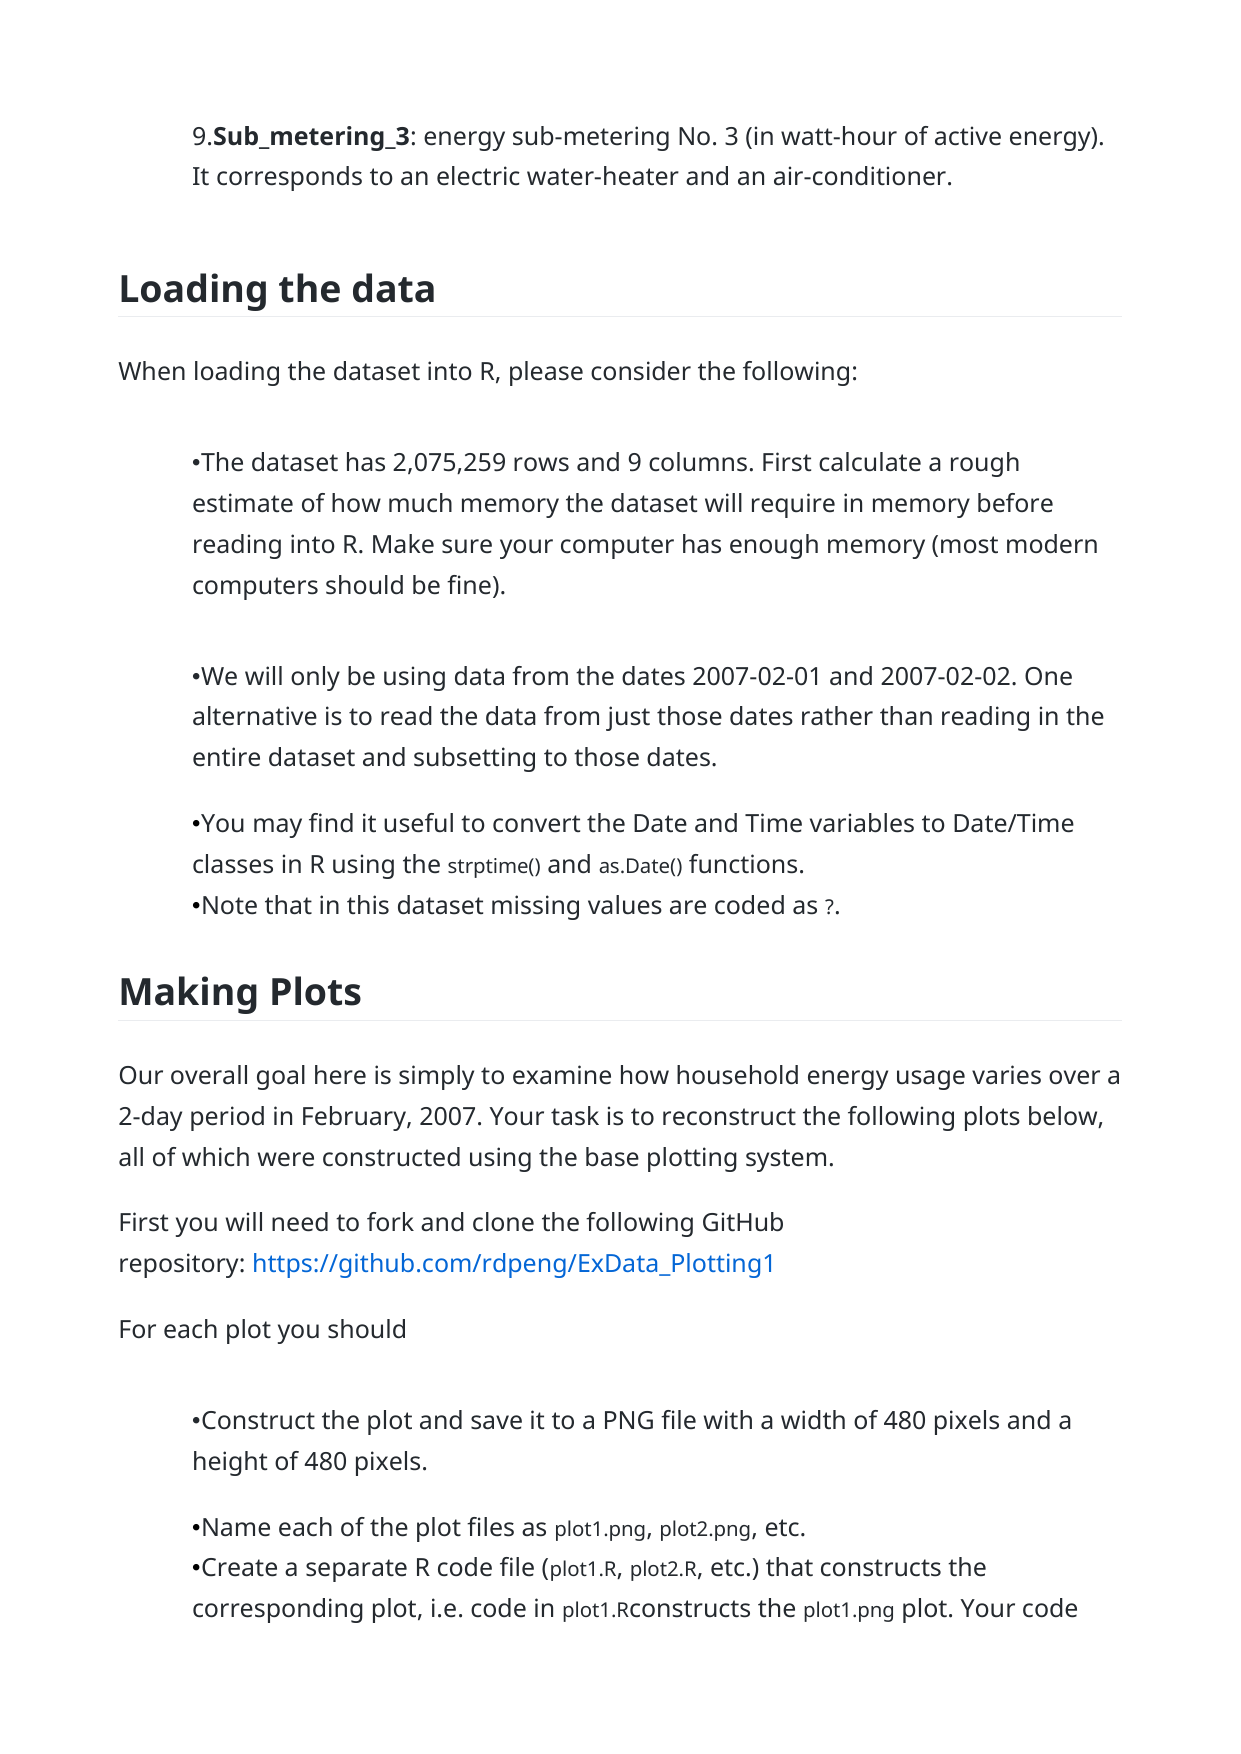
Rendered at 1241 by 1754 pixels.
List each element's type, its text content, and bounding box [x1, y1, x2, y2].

list Note that in this dataset missing values are coded as ?. [118, 887, 1122, 921]
list Create a separate R code file (plot1.R, plot2.R, etc.) that constructs the corresponding plot, i.e. code in plot1.Rconstructs the plot1.png plot. Your code [118, 1550, 1122, 1625]
list Sub_metering_3: energy sub-metering No. 3 (in watt-hour of active energy). It corresponds to an electric water-heater and an air-conditioner. [118, 118, 1122, 193]
text First you will need to fork and clone the following GitHub repository: https://github.com/rdpeng/ExData_Plotting1 [118, 1205, 1122, 1280]
list Name each of the plot files as plot1.png, plot2.png, etc. [118, 1509, 1122, 1543]
list Construct the plot and save it to a PNG file with a width of 480 pixels and a height of 480 pixels. [118, 1402, 1122, 1477]
text When loading the dataset into R, please consider the following: [118, 354, 1122, 388]
text For each plot you should [118, 1312, 1122, 1346]
subtitle Making Plots [118, 966, 1122, 1020]
subtitle Loading the data [118, 262, 1122, 316]
text Our overall goal here is simply to examine how household energy usage varies over a 2-day period in February, 2007. Your task is to reconstruct the following plots below, all of which were constructed using the base plotting system. [118, 1057, 1122, 1173]
list The dataset has 2,075,259 rows and 9 columns. First calculate a rough estimate of how much memory the dataset will require in memory before reading into R. Make sure your computer has enough memory (most modern computers should be fine). [118, 445, 1122, 601]
list You may find it useful to convert the Date and Time variables to Date/Time classes in R using the strptime() and as.Date() functions. [118, 806, 1122, 881]
list We will only be using data from the dates 2007-02-01 and 2007-02-02. One alternative is to read the data from just those dates rather than reading in the entire dataset and subsetting to those dates. [118, 658, 1122, 774]
